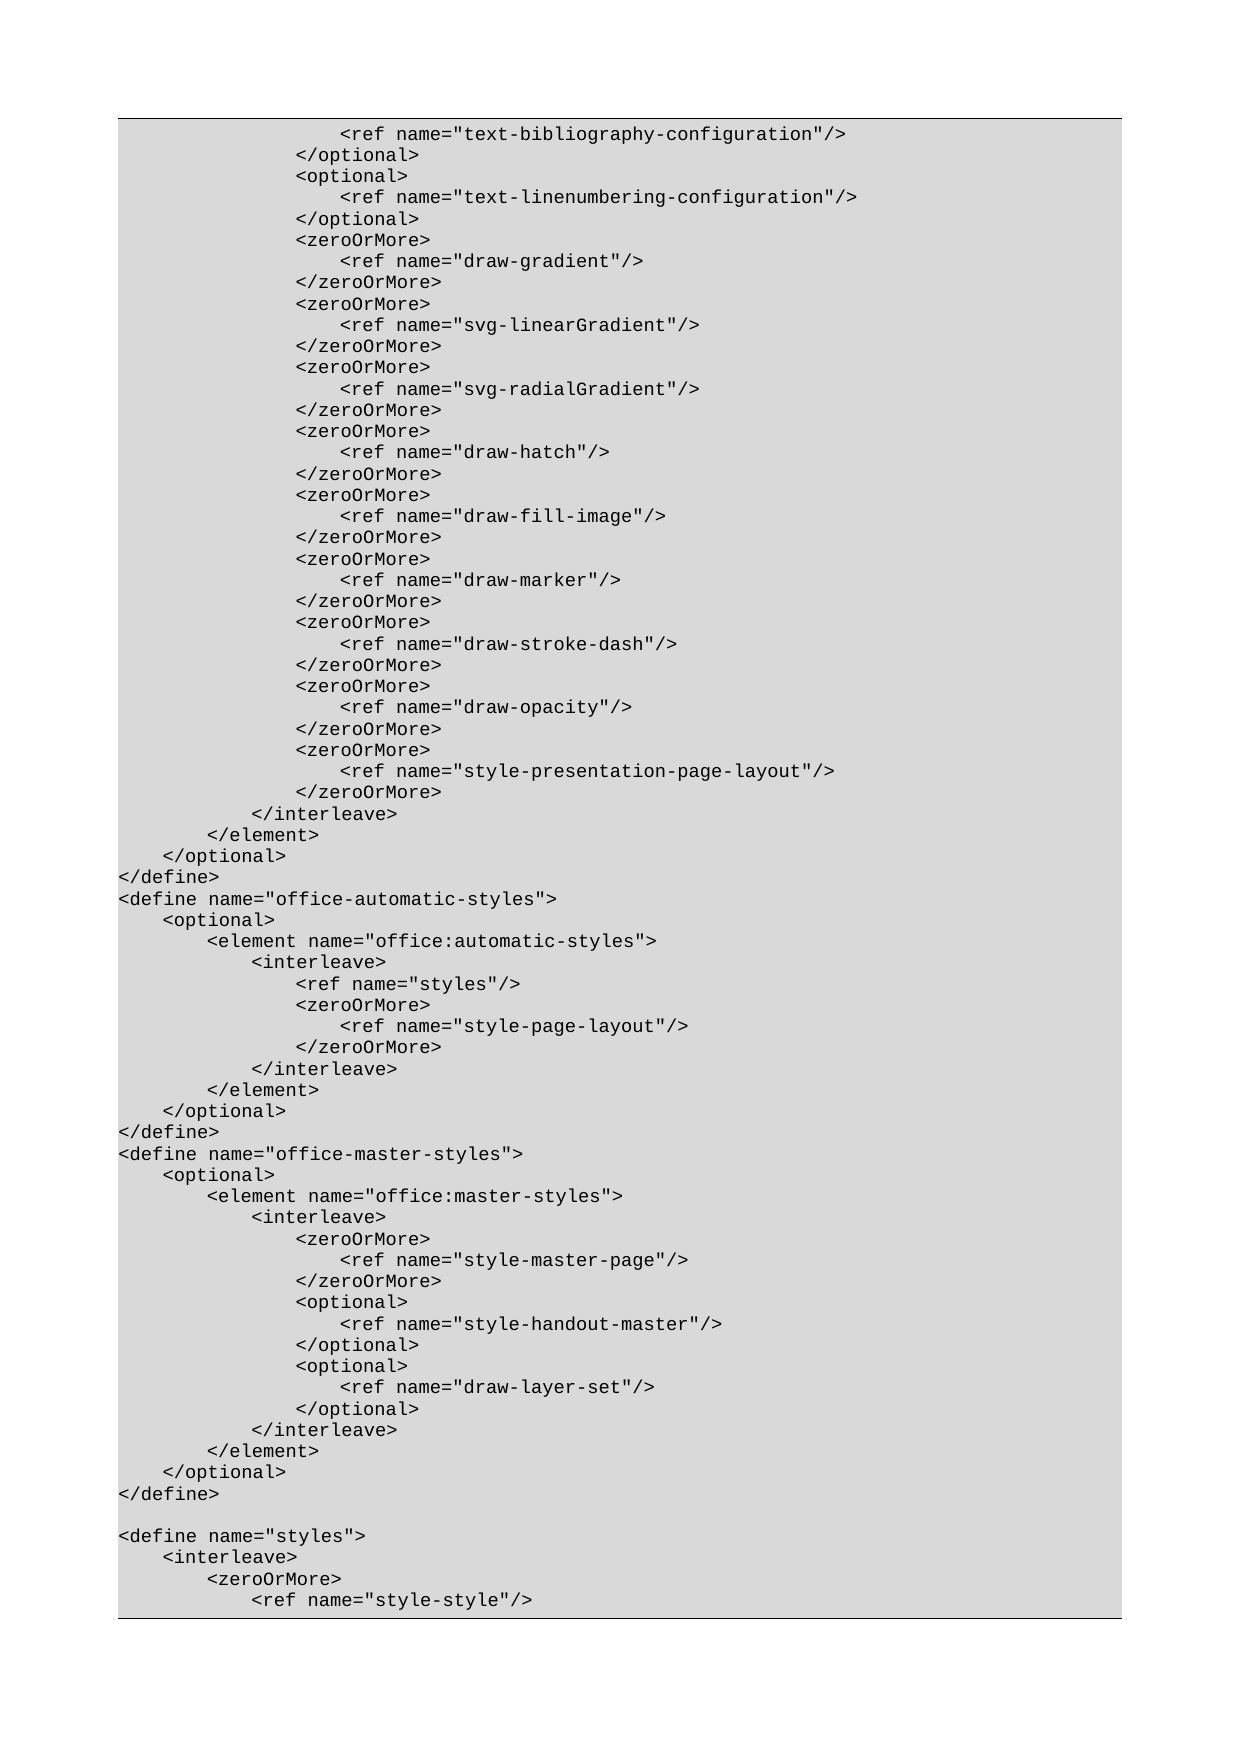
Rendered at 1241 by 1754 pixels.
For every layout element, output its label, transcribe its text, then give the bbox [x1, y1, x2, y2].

text <zeroOrMore> [118, 996, 1122, 1017]
text <ref name="style-master-page"/> [118, 1251, 1122, 1272]
text </zeroOrMore> [118, 528, 1122, 549]
text <define name="office-master-styles"> [118, 1144, 1122, 1166]
text </interleave> [118, 1421, 1122, 1442]
text </define> [118, 1123, 1122, 1144]
text <ref name="draw-opacity"/> [118, 698, 1122, 719]
text <zeroOrMore> [118, 486, 1122, 507]
text <zeroOrMore> [118, 1229, 1122, 1251]
text </optional> [118, 146, 1122, 167]
text <interleave> [118, 953, 1122, 974]
text <define name="office-automatic-styles"> [118, 889, 1122, 911]
text <ref name="draw-fill-image"/> [118, 507, 1122, 528]
text </zeroOrMore> [118, 401, 1122, 422]
text </element> [118, 1442, 1122, 1463]
text <element name="office:master-styles"> [118, 1187, 1122, 1208]
text <define name="styles"> [118, 1527, 1122, 1548]
text </optional> [118, 1399, 1122, 1421]
text </zeroOrMore> [118, 1272, 1122, 1293]
text <optional> [118, 911, 1122, 932]
text <ref name="draw-marker"/> [118, 571, 1122, 592]
text <ref name="styles"/> [118, 974, 1122, 996]
text </interleave> [118, 1059, 1122, 1081]
text </interleave> [118, 804, 1122, 826]
text </zeroOrMore> [118, 1038, 1122, 1059]
text </define> [118, 868, 1122, 889]
text </element> [118, 826, 1122, 847]
text <zeroOrMore> [118, 422, 1122, 443]
text <optional> [118, 167, 1122, 188]
text <zeroOrMore> [118, 231, 1122, 252]
text <ref name="svg-radialGradient"/> [118, 379, 1122, 401]
text <interleave> [118, 1548, 1122, 1569]
text <ref name="text-linenumbering-configuration"/> [118, 188, 1122, 209]
text </zeroOrMore> [118, 656, 1122, 677]
text <interleave> [118, 1208, 1122, 1229]
text </zeroOrMore> [118, 273, 1122, 294]
text </zeroOrMore> [118, 337, 1122, 358]
text <ref name="draw-layer-set"/> [118, 1378, 1122, 1399]
text </zeroOrMore> [118, 592, 1122, 613]
text <ref name="style-presentation-page-layout"/> [118, 762, 1122, 783]
text <ref name="svg-linearGradient"/> [118, 316, 1122, 337]
text <zeroOrMore> [118, 741, 1122, 762]
text <zeroOrMore> [118, 358, 1122, 379]
text </zeroOrMore> [118, 783, 1122, 804]
text <optional> [118, 1166, 1122, 1187]
text <ref name="style-style"/> [118, 1584, 1122, 1618]
text <ref name="style-handout-master"/> [118, 1314, 1122, 1336]
text <ref name="draw-stroke-dash"/> [118, 634, 1122, 656]
text <zeroOrMore> [118, 549, 1122, 571]
text </optional> [118, 1336, 1122, 1357]
text </zeroOrMore> [118, 464, 1122, 486]
text <zeroOrMore> [118, 1569, 1122, 1584]
text <zeroOrMore> [118, 613, 1122, 634]
text </define> [118, 1484, 1122, 1506]
text <ref name="draw-hatch"/> [118, 443, 1122, 464]
text <element name="office:automatic-styles"> [118, 932, 1122, 953]
text </optional> [118, 1463, 1122, 1484]
text <optional> [118, 1357, 1122, 1378]
text <ref name="text-bibliography-configuration"/> [118, 119, 1122, 146]
text </optional> [118, 209, 1122, 231]
text <zeroOrMore> [118, 677, 1122, 698]
text <ref name="style-page-layout"/> [118, 1017, 1122, 1038]
text <optional> [118, 1293, 1122, 1314]
text </zeroOrMore> [118, 719, 1122, 741]
text </element> [118, 1081, 1122, 1102]
text </optional> [118, 1102, 1122, 1123]
text <ref name="draw-gradient"/> [118, 252, 1122, 273]
text <zeroOrMore> [118, 294, 1122, 316]
text </optional> [118, 847, 1122, 868]
